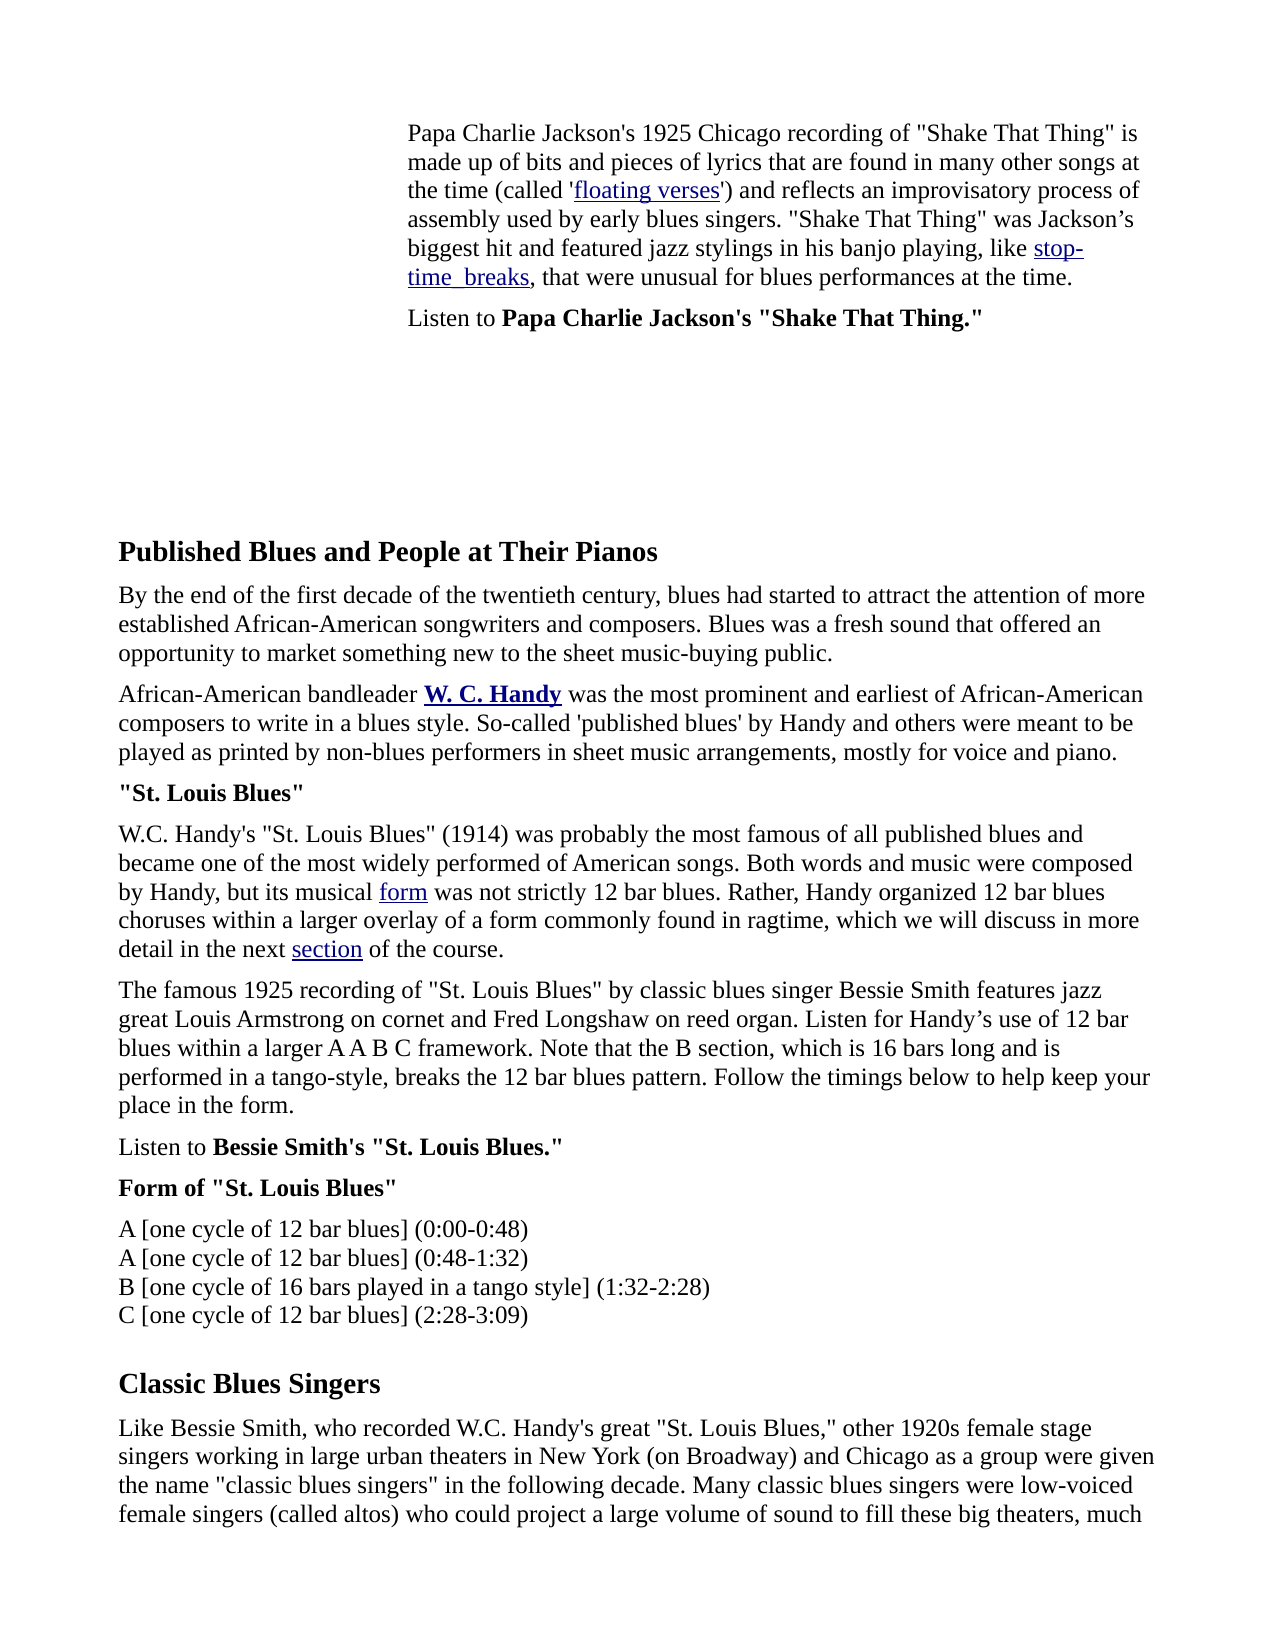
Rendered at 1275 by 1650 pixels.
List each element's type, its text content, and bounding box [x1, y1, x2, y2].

subtitle Published Blues and People at Their Pianos [118, 534, 1157, 568]
subtitle Classic Blues Singers [118, 1367, 1157, 1400]
text By the end of the first decade of the twentieth century, blues had started to attract the attention of more established African-American songwriters and composers. Blues was a fresh sound that offered an opportunity to market something new to the sheet music-buying public. [118, 580, 1157, 667]
text Like Bessie Smith, who recorded W.C. Handy's great "St. Louis Blues," other 1920s female stage singers working in large urban theaters in New York (on Broadway) and Chicago as a group were given the name "classic blues singers" in the following decade. Many classic blues singers were low-voiced female singers (called altos) who could project a large volume of sound to fill these big theaters, much [118, 1413, 1157, 1528]
text Listen to Bessie Smith's "St. Louis Blues." [118, 1132, 1157, 1160]
text African-American bandleader W. C. Handy was the most prominent and earliest of African-American composers to write in a blues style. So-called 'published blues' by Handy and others were meant to be played as printed by non-blues performers in sheet music arrangements, mostly for voice and piano. [118, 679, 1157, 765]
text W.C. Handy's "St. Louis Blues" (1914) was probably the most famous of all published blues and became one of the most widely performed of American songs. Both words and music were composed by Handy, but its musical form was not strictly 12 bar blues. Rather, Handy organized 12 bar blues choruses within a larger overlay of a form commonly found in ragtime, which we will discuss in more detail in the next section of the course. [118, 819, 1157, 963]
text Form of "St. Louis Blues" [118, 1173, 1157, 1202]
text "St. Louis Blues" [118, 778, 1157, 807]
text The famous 1925 recording of "St. Louis Blues" by classic blues singer Bessie Smith features jazz great Louis Armstrong on cornet and Fred Longshaw on reed organ. Listen for Handy’s use of 12 bar blues within a larger A A B C framework. Note that the B section, which is 16 bars long and is performed in a tango-style, breaks the 12 bar blues pattern. Follow the timings below to help keep your place in the form. [118, 975, 1157, 1119]
text Papa Charlie Jackson's 1925 Chicago recording of "Shake That Thing" is made up of bits and pieces of lyrics that are found in many other songs at the time (called 'floating verses') and reflects an improvisatory process of assembly used by early blues singers. "Shake That Thing" was Jackson’s biggest hit and featured jazz stylings in his banjo playing, like stop-time_breaks, that were unusual for blues performances at the time. [118, 118, 1157, 291]
text Listen to Papa Charlie Jackson's "Shake That Thing." [118, 303, 1157, 332]
text A [one cycle of 12 bar blues] (0:00-0:48) A [one cycle of 12 bar blues] (0:48-1:32) B [one cycle of 16 bars played in a tango style] (1:32-2:28) C [one cycle of 12 bar blues] (2:28-3:09) [118, 1214, 1157, 1329]
